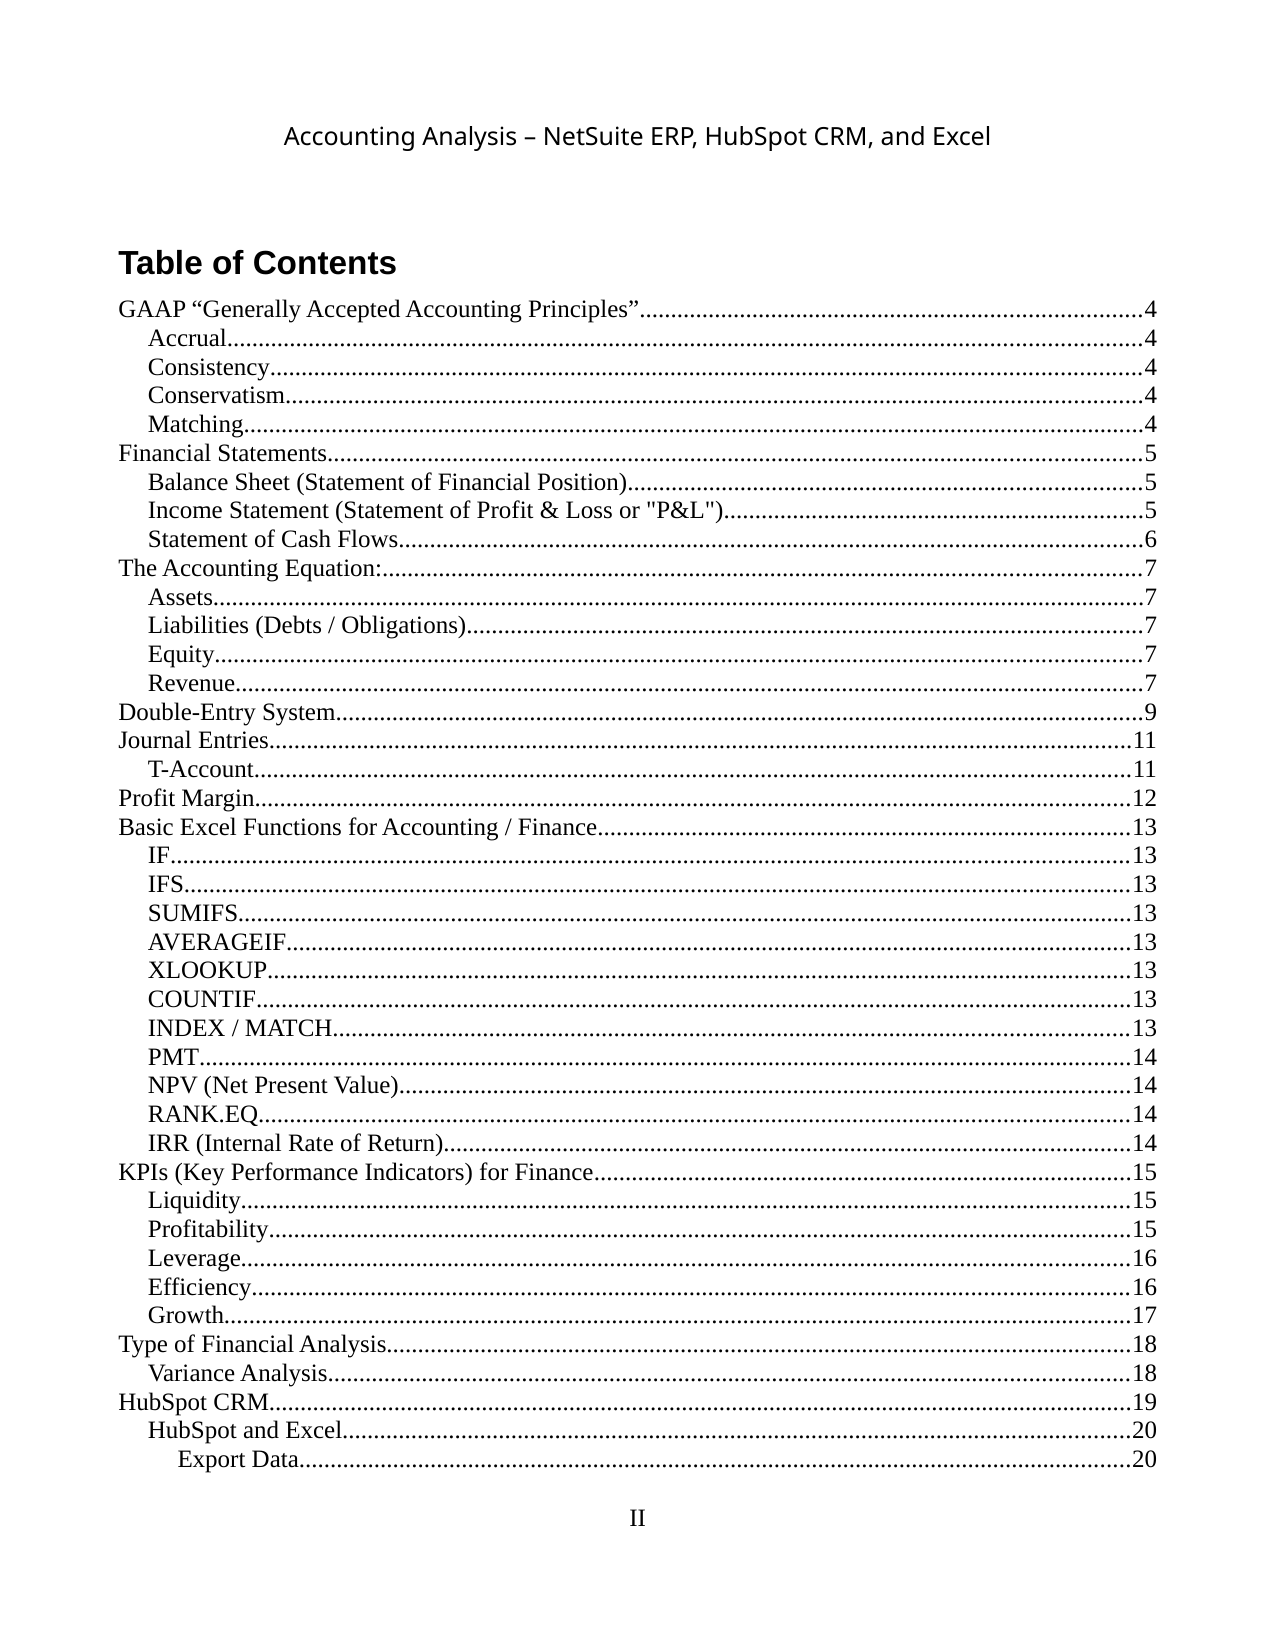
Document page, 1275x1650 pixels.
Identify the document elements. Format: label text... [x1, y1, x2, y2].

text Liabilities (Debts / Obligations) 7 [148, 611, 1157, 639]
text IRR (Internal Rate of Return) 14 [148, 1128, 1157, 1157]
text PMT 14 [148, 1042, 1157, 1071]
text INDEX / MATCH 13 [148, 1013, 1157, 1042]
text IFS 13 [148, 869, 1157, 898]
text Equity 7 [148, 639, 1157, 668]
text Leverage 16 [148, 1243, 1157, 1272]
text AVERAGEIF 13 [148, 927, 1157, 956]
text Profit Margin 12 [118, 783, 1157, 812]
text Basic Excel Functions for Accounting / Finance 13 [118, 812, 1157, 841]
text XLOOKUP 13 [148, 956, 1157, 984]
text COUNTIF 13 [148, 984, 1157, 1013]
text Growth 17 [148, 1301, 1157, 1329]
text Double-Entry System 9 [118, 697, 1157, 726]
text Revenue 7 [148, 668, 1157, 697]
text RANK.EQ 14 [148, 1099, 1157, 1128]
text Income Statement (Statement of Profit & Loss or "P&L") 5 [148, 496, 1157, 524]
text Assets 7 [148, 582, 1157, 611]
text The Accounting Equation: 7 [118, 553, 1157, 582]
text Balance Sheet (Statement of Financial Position) 5 [148, 467, 1157, 496]
text Statement of Cash Flows 6 [148, 524, 1157, 553]
text Consistency 4 [148, 352, 1157, 381]
text IF 13 [148, 841, 1157, 869]
text Profitability 15 [148, 1214, 1157, 1243]
text Variance Analysis 18 [148, 1358, 1157, 1387]
text Conservatism 4 [148, 381, 1157, 409]
text T-Account 11 [148, 754, 1157, 783]
text SUMIFS 13 [148, 898, 1157, 927]
text Efficiency 16 [148, 1272, 1157, 1301]
text HubSpot CRM 19 [118, 1387, 1157, 1416]
text Financial Statements 5 [118, 438, 1157, 467]
text Matching 4 [148, 409, 1157, 438]
text Type of Financial Analysis 18 [118, 1329, 1157, 1358]
text GAAP “Generally Accepted Accounting Principles” 4 [118, 294, 1157, 323]
text Export Data 20 [177, 1444, 1157, 1473]
text Accrual 4 [148, 323, 1157, 352]
text Journal Entries 11 [118, 726, 1157, 754]
text KPIs (Key Performance Indicators) for Finance 15 [118, 1157, 1157, 1186]
subtitle Table of Contents [118, 243, 1157, 282]
text NPV (Net Present Value) 14 [148, 1071, 1157, 1099]
text HubSpot and Excel 20 [148, 1416, 1157, 1444]
text Liquidity 15 [148, 1186, 1157, 1214]
